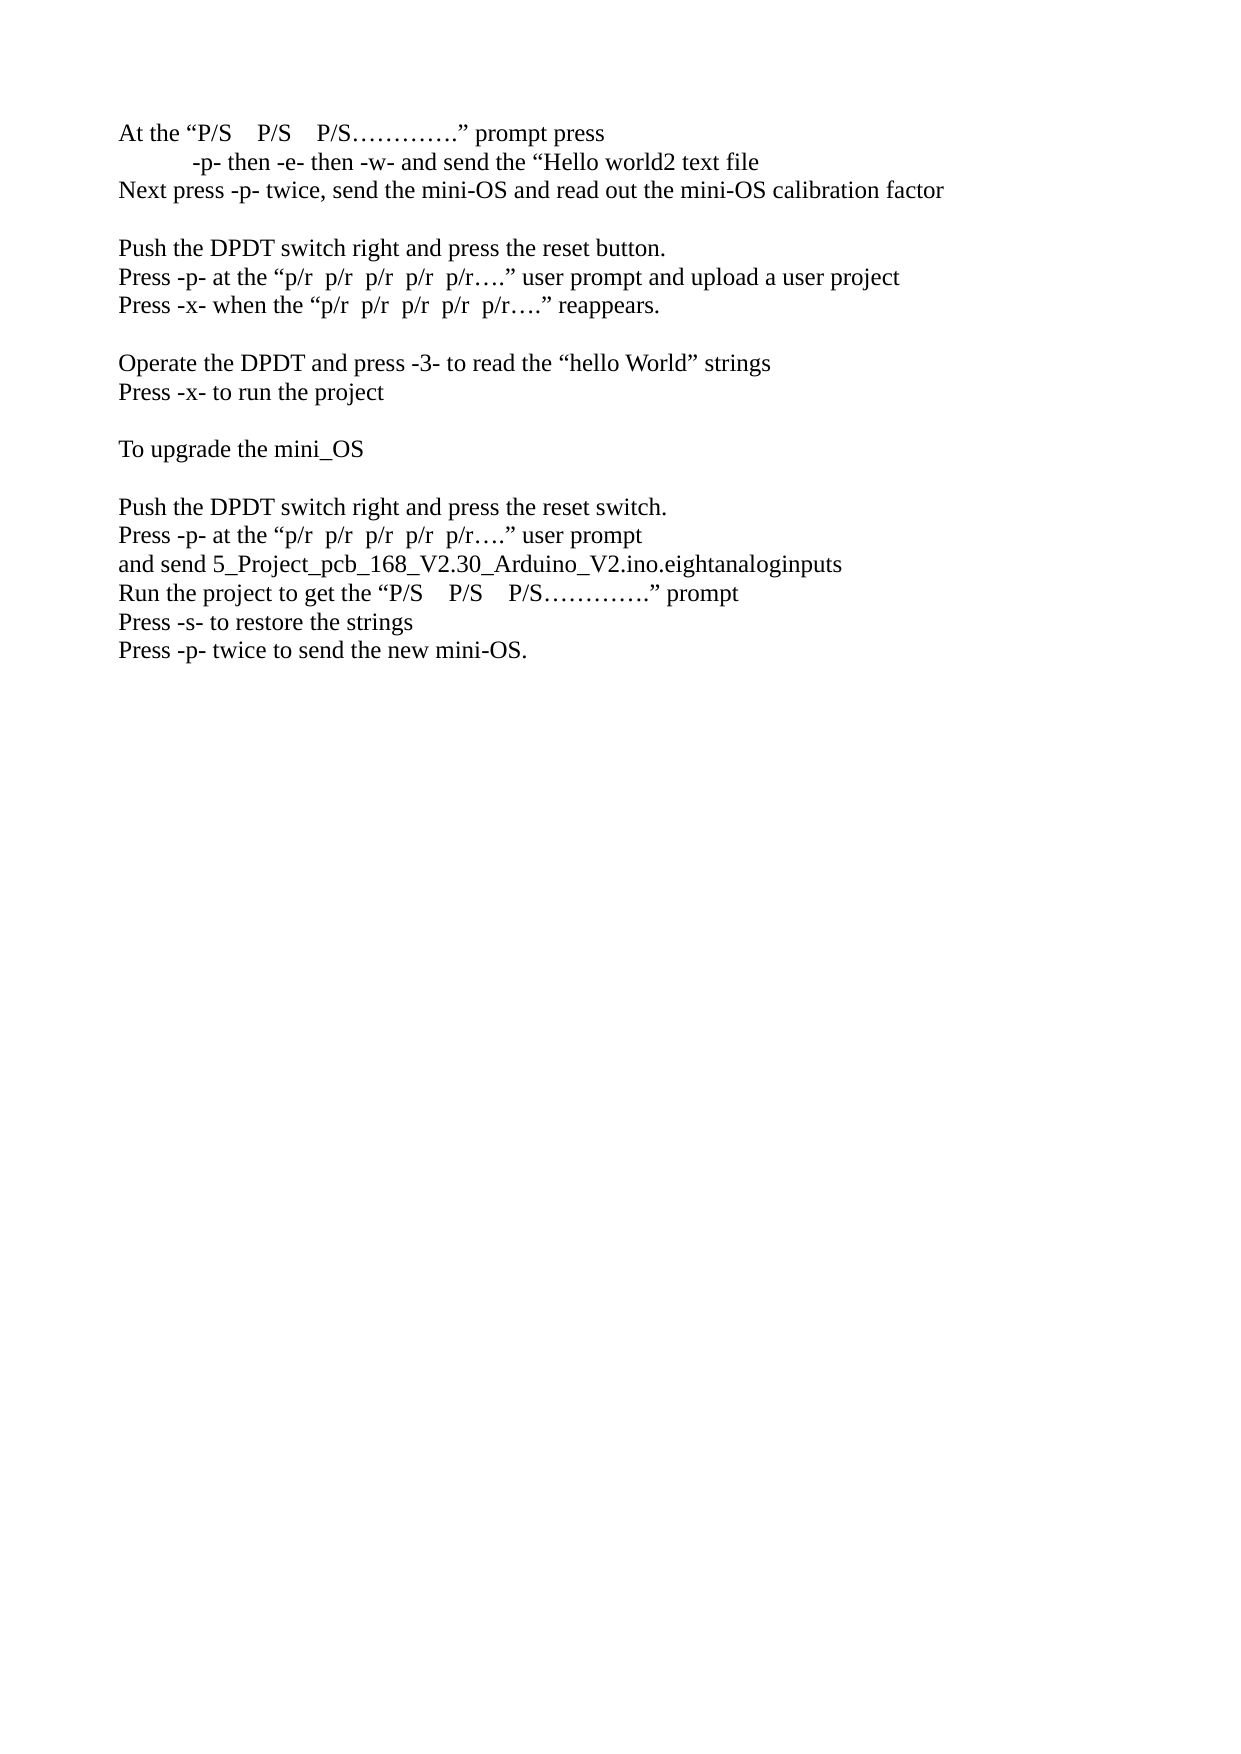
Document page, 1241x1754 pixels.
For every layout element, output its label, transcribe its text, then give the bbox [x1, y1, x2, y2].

text Run the project to get the “P/S P/S P/S………….” prompt [118, 578, 1122, 607]
text Press -x- to run the project [118, 377, 1122, 406]
text and send 5_Project_pcb_168_V2.30_Arduino_V2.ino.eightanaloginputs [118, 549, 1122, 578]
text Next press -p- twice, send the mini-OS and read out the mini-OS calibration factor [118, 176, 1122, 204]
text Press -p- at the “p/r p/r p/r p/r p/r….” user prompt [118, 521, 1122, 549]
text -p- then -e- then -w- and send the “Hello world2 text file [118, 147, 1122, 176]
text Press -p- at the “p/r p/r p/r p/r p/r….” user prompt and upload a user project [118, 262, 1122, 291]
text To upgrade the mini_OS [118, 434, 1122, 463]
text Press -p- twice to send the new mini-OS. [118, 636, 1122, 664]
text Push the DPDT switch right and press the reset switch. [118, 492, 1122, 521]
text Operate the DPDT and press -3- to read the “hello World” strings [118, 348, 1122, 377]
text Push the DPDT switch right and press the reset button. [118, 233, 1122, 262]
text Press -s- to restore the strings [118, 607, 1122, 636]
text At the “P/S P/S P/S………….” prompt press [118, 118, 1122, 147]
text Press -x- when the “p/r p/r p/r p/r p/r….” reappears. [118, 291, 1122, 319]
